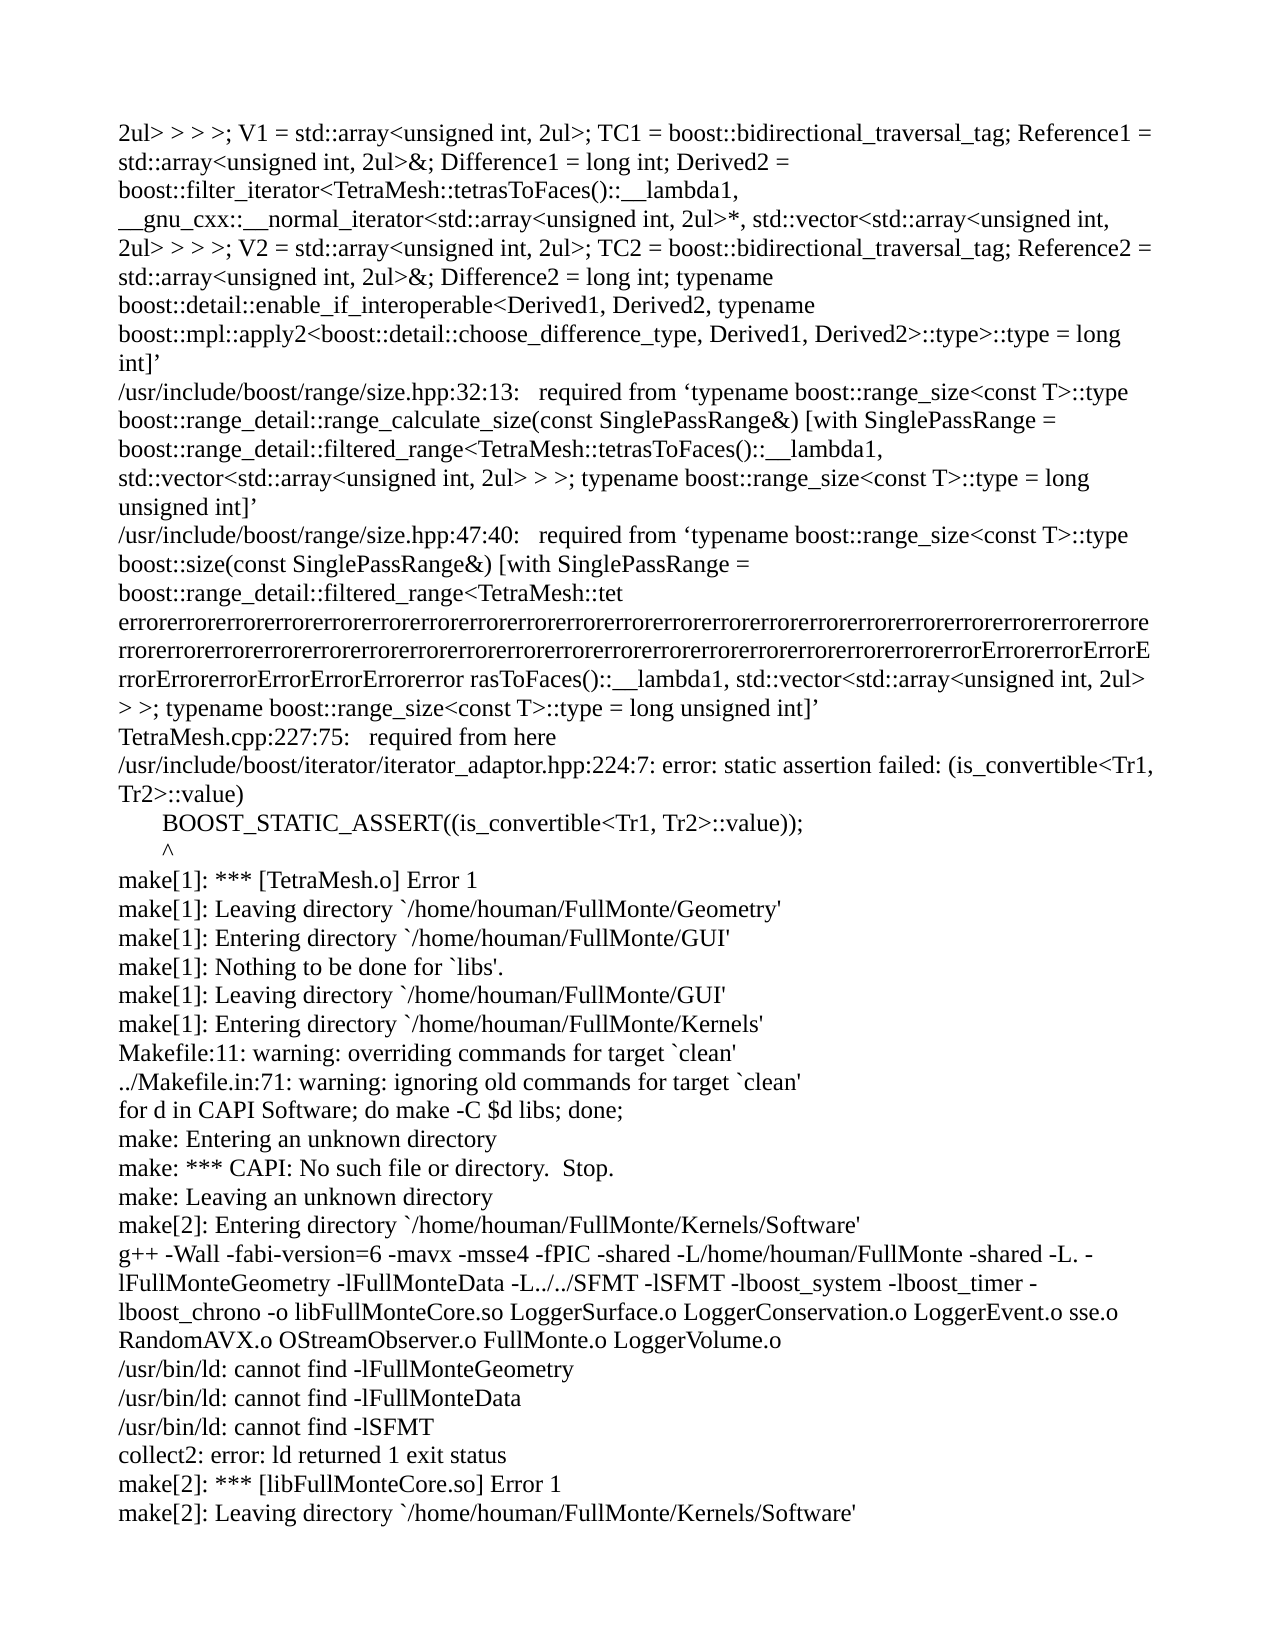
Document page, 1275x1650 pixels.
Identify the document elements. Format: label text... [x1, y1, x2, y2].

text make: Entering an unknown directory [118, 1124, 1157, 1153]
text g++ -Wall -fabi-version=6 -mavx -msse4 -fPIC -shared -L/home/houman/FullMonte -shared -L. -lFullMonteGeometry -lFullMonteData -L../../SFMT -lSFMT -lboost_system -lboost_timer -lboost_chrono -o libFullMonteCore.so LoggerSurface.o LoggerConservation.o LoggerEvent.o sse.o RandomAVX.o OStreamObserver.o FullMonte.o LoggerVolume.o [118, 1239, 1157, 1354]
text make: Leaving an unknown directory [118, 1182, 1157, 1211]
text /usr/bin/ld: cannot find -lFullMonteGeometry [118, 1354, 1157, 1383]
text 2ul> > > >; V1 = std::array<unsigned int, 2ul>; TC1 = boost::bidirectional_traversal_tag; Reference1 = std::array<unsigned int, 2ul>&; Difference1 = long int; Derived2 = boost::filter_iterator<TetraMesh::tetrasToFaces()::__lambda1, __gnu_cxx::__normal_iterator<std::array<unsigned int, 2ul>*, std::vector<std::array<unsigned int, 2ul> > > >; V2 = std::array<unsigned int, 2ul>; TC2 = boost::bidirectional_traversal_tag; Reference2 = std::array<unsigned int, 2ul>&; Difference2 = long int; typename boost::detail::enable_if_interoperable<Derived1, Derived2, typename boost::mpl::apply2<boost::detail::choose_difference_type, Derived1, Derived2>::type>::type = long int]’ [118, 118, 1157, 377]
text make[1]: Entering directory `/home/houman/FullMonte/GUI' [118, 923, 1157, 952]
text ^ [118, 837, 1157, 866]
text Makefile:11: warning: overriding commands for target `clean' [118, 1038, 1157, 1067]
text make[1]: Entering directory `/home/houman/FullMonte/Kernels' [118, 1009, 1157, 1038]
text /usr/include/boost/iterator/iterator_adaptor.hpp:224:7: error: static assertion failed: (is_convertible<Tr1, Tr2>::value) [118, 751, 1157, 808]
text /usr/include/boost/range/size.hpp:32:13: required from ‘typename boost::range_size<const T>::type boost::range_detail::range_calculate_size(const SinglePassRange&) [with SinglePassRange = boost::range_detail::filtered_range<TetraMesh::tetrasToFaces()::__lambda1, std::vector<std::array<unsigned int, 2ul> > >; typename boost::range_size<const T>::type = long unsigned int]’ [118, 377, 1157, 521]
text make: *** CAPI: No such file or directory. Stop. [118, 1153, 1157, 1182]
text BOOST_STATIC_ASSERT((is_convertible<Tr1, Tr2>::value)); [118, 808, 1157, 837]
text make[2]: *** [libFullMonteCore.so] Error 1 [118, 1469, 1157, 1498]
text for d in CAPI Software; do make -C $d libs; done; [118, 1096, 1157, 1124]
text make[1]: Leaving directory `/home/houman/FullMonte/Geometry' [118, 894, 1157, 923]
text ../Makefile.in:71: warning: ignoring old commands for target `clean' [118, 1067, 1157, 1096]
text make[2]: Entering directory `/home/houman/FullMonte/Kernels/Software' [118, 1211, 1157, 1239]
text make[2]: Leaving directory `/home/houman/FullMonte/Kernels/Software' [118, 1498, 1157, 1527]
text make[1]: Leaving directory `/home/houman/FullMonte/GUI' [118, 981, 1157, 1009]
text make[1]: Nothing to be done for `libs'. [118, 952, 1157, 981]
text /usr/bin/ld: cannot find -lFullMonteData [118, 1383, 1157, 1412]
text /usr/include/boost/range/size.hpp:47:40: required from ‘typename boost::range_size<const T>::type boost::size(const SinglePassRange&) [with SinglePassRange = boost::range_detail::filtered_range<TetraMesh::tet errorerrorerrorerrorerrorerrorerrorerrorerrorerrorerrorerrorerrorerrorerrorerrorerrorerrorerrorerrorerrorerrorerrorerrorerrorerrorerrorerrorerrorerrorerrorerrorerrorerrorerrorerrorerrorerrorerrorErrorerrorErrorErrorErrorerrorErrorErrorErrorerror rasToFaces()::__lambda1, std::vector<std::array<unsigned int, 2ul> > >; typename boost::range_size<const T>::type = long unsigned int]’ [118, 521, 1157, 722]
text collect2: error: ld returned 1 exit status [118, 1441, 1157, 1469]
text /usr/bin/ld: cannot find -lSFMT [118, 1412, 1157, 1441]
text make[1]: *** [TetraMesh.o] Error 1 [118, 866, 1157, 894]
text TetraMesh.cpp:227:75: required from here [118, 722, 1157, 751]
